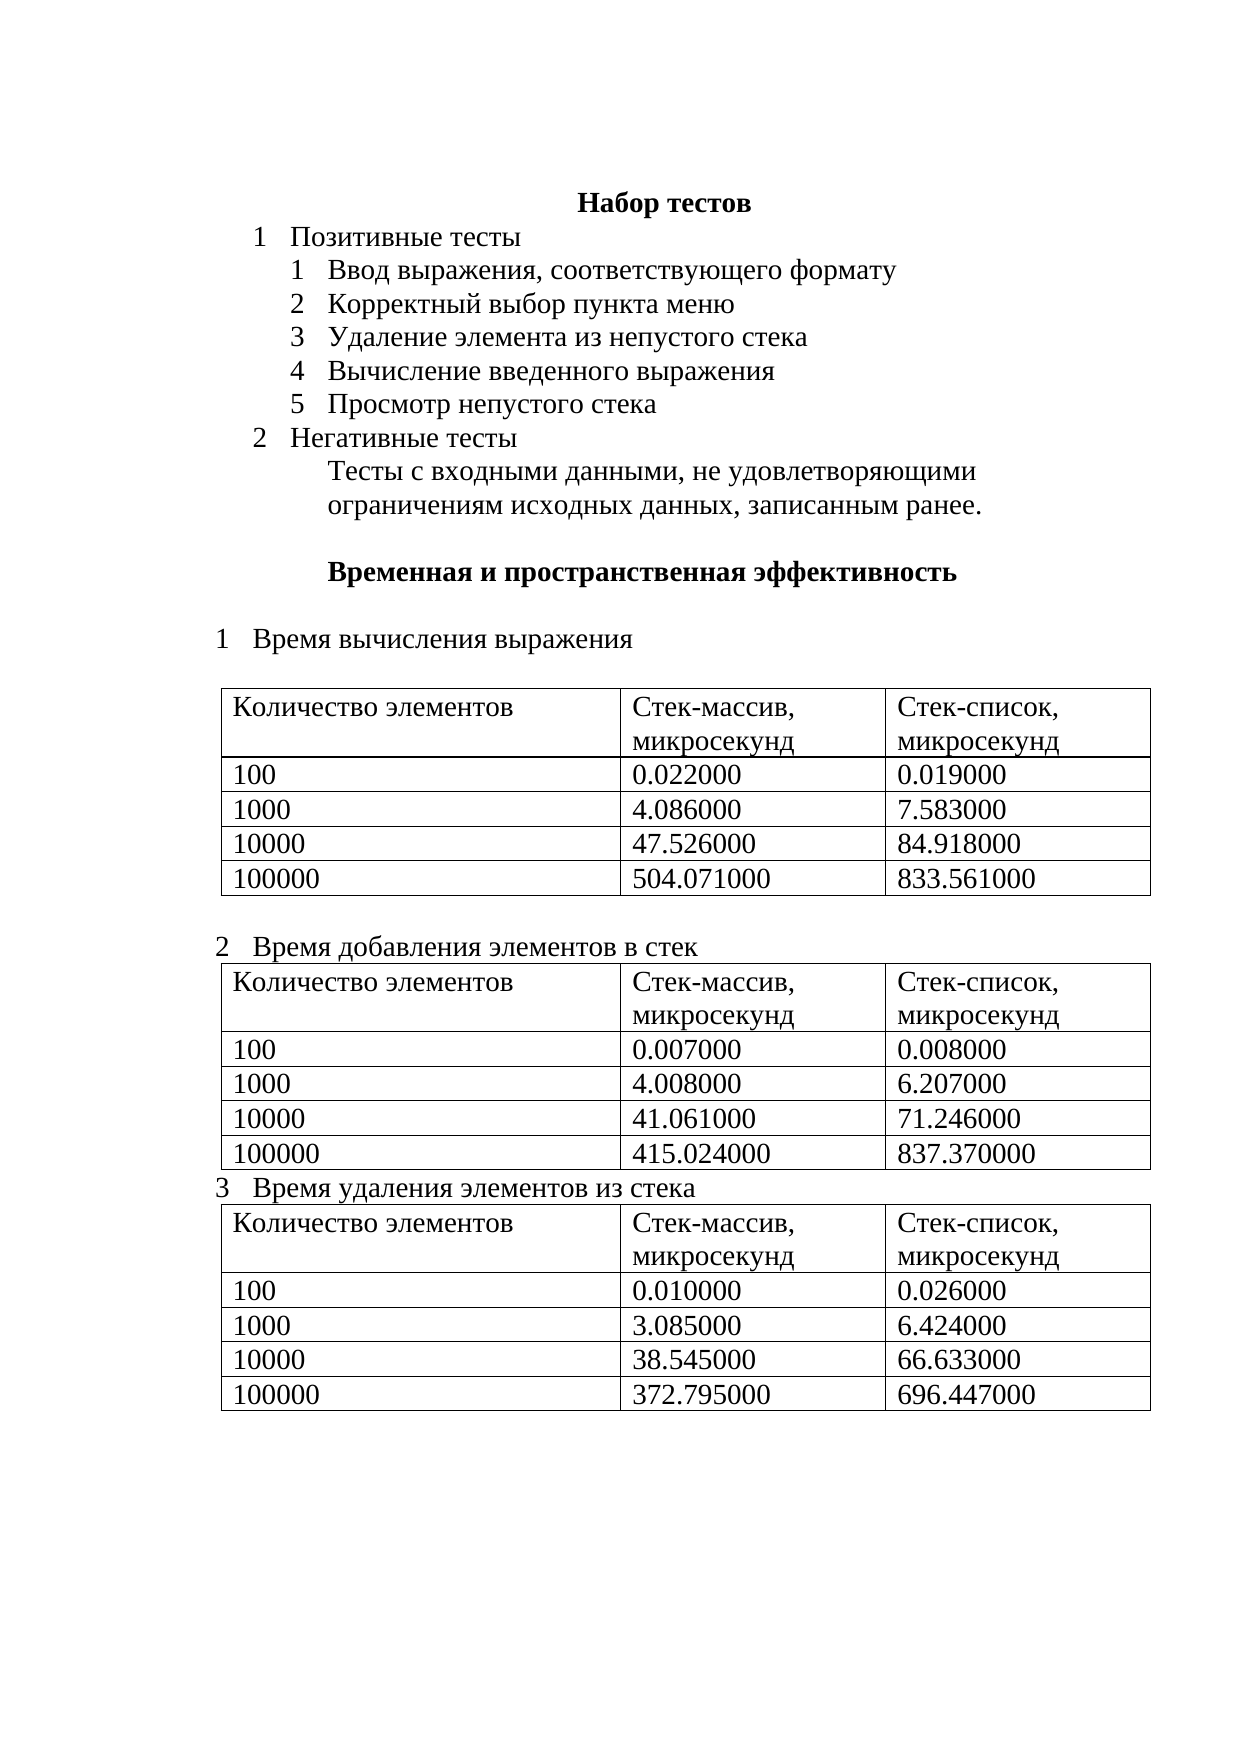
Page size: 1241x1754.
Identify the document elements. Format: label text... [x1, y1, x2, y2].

list Вычисление введенного выражения [290, 353, 1152, 386]
table_cell 4.086000 [621, 792, 885, 826]
table_cell 71.246000 [886, 1101, 1150, 1135]
table_cell 0.008000 [886, 1032, 1150, 1066]
table_cell 837.370000 [886, 1136, 1150, 1169]
list Просмотр непустого стека [290, 386, 1152, 420]
table_cell 66.633000 [886, 1342, 1150, 1376]
list Позитивные тесты [252, 219, 1152, 252]
table_cell 100 [222, 1273, 620, 1307]
table_header Количество элементов [222, 689, 620, 756]
list Ввод выражения, соответствующего формату [290, 252, 1152, 286]
table_cell 504.071000 [621, 861, 885, 895]
table_cell 10000 [222, 1342, 620, 1376]
table_cell 100000 [222, 861, 620, 895]
list Время добавления элементов в стек [215, 929, 1152, 963]
table_cell 1000 [222, 1067, 620, 1100]
table_cell 0.026000 [886, 1273, 1150, 1307]
table_cell 4.008000 [621, 1067, 885, 1100]
table_cell 10000 [222, 1101, 620, 1135]
list Удаление элемента из непустого стека [290, 319, 1152, 353]
table_cell 415.024000 [621, 1136, 885, 1169]
table_header Стек-список, микросекунд [886, 689, 1150, 756]
table_cell 6.424000 [886, 1308, 1150, 1341]
table_cell 38.545000 [621, 1342, 885, 1376]
table_cell 0.022000 [621, 758, 885, 791]
table_cell 100 [222, 1032, 620, 1066]
table_cell 3.085000 [621, 1308, 885, 1341]
list Негативные тесты [252, 420, 1152, 453]
list Время удаления элементов из стека [215, 1170, 1152, 1204]
table_cell 41.061000 [621, 1101, 885, 1135]
table_cell 0.007000 [621, 1032, 885, 1066]
table_header Количество элементов [222, 964, 620, 1031]
table_cell 6.207000 [886, 1067, 1150, 1100]
table_cell 100000 [222, 1136, 620, 1169]
table_header Стек-массив, микросекунд [621, 689, 885, 756]
list Время вычисления выражения [215, 621, 1152, 655]
text Набор тестов [177, 185, 1152, 219]
list Временная и пространственная эффективность [327, 554, 1152, 588]
list Корректный выбор пункта меню [290, 286, 1152, 319]
table_cell 10000 [222, 827, 620, 860]
table_cell 1000 [222, 792, 620, 826]
table_cell 84.918000 [886, 827, 1150, 860]
table_header Количество элементов [222, 1205, 620, 1272]
table_header Стек-список, микросекунд [886, 1205, 1150, 1272]
table_cell 0.019000 [886, 758, 1150, 791]
table_header Стек-список, микросекунд [886, 964, 1150, 1031]
table_cell 1000 [222, 1308, 620, 1341]
table_cell 0.010000 [621, 1273, 885, 1307]
table_cell 100000 [222, 1377, 620, 1410]
table_cell 47.526000 [621, 827, 885, 860]
list Тесты с входными данными, не удовлетворяющими ограничениям исходных данных, записанным ранее. [327, 453, 1152, 521]
table_header Стек-м­ассив, микросекунд [621, 1205, 885, 1272]
table_cell 100 [222, 758, 620, 791]
table_cell 7.583000 [886, 792, 1150, 826]
table_cell 833.561000 [886, 861, 1150, 895]
table_header Стек-массив, микросекунд [621, 964, 885, 1031]
table_cell 372.795000 [621, 1377, 885, 1410]
table_cell 696.447000 [886, 1377, 1150, 1410]
